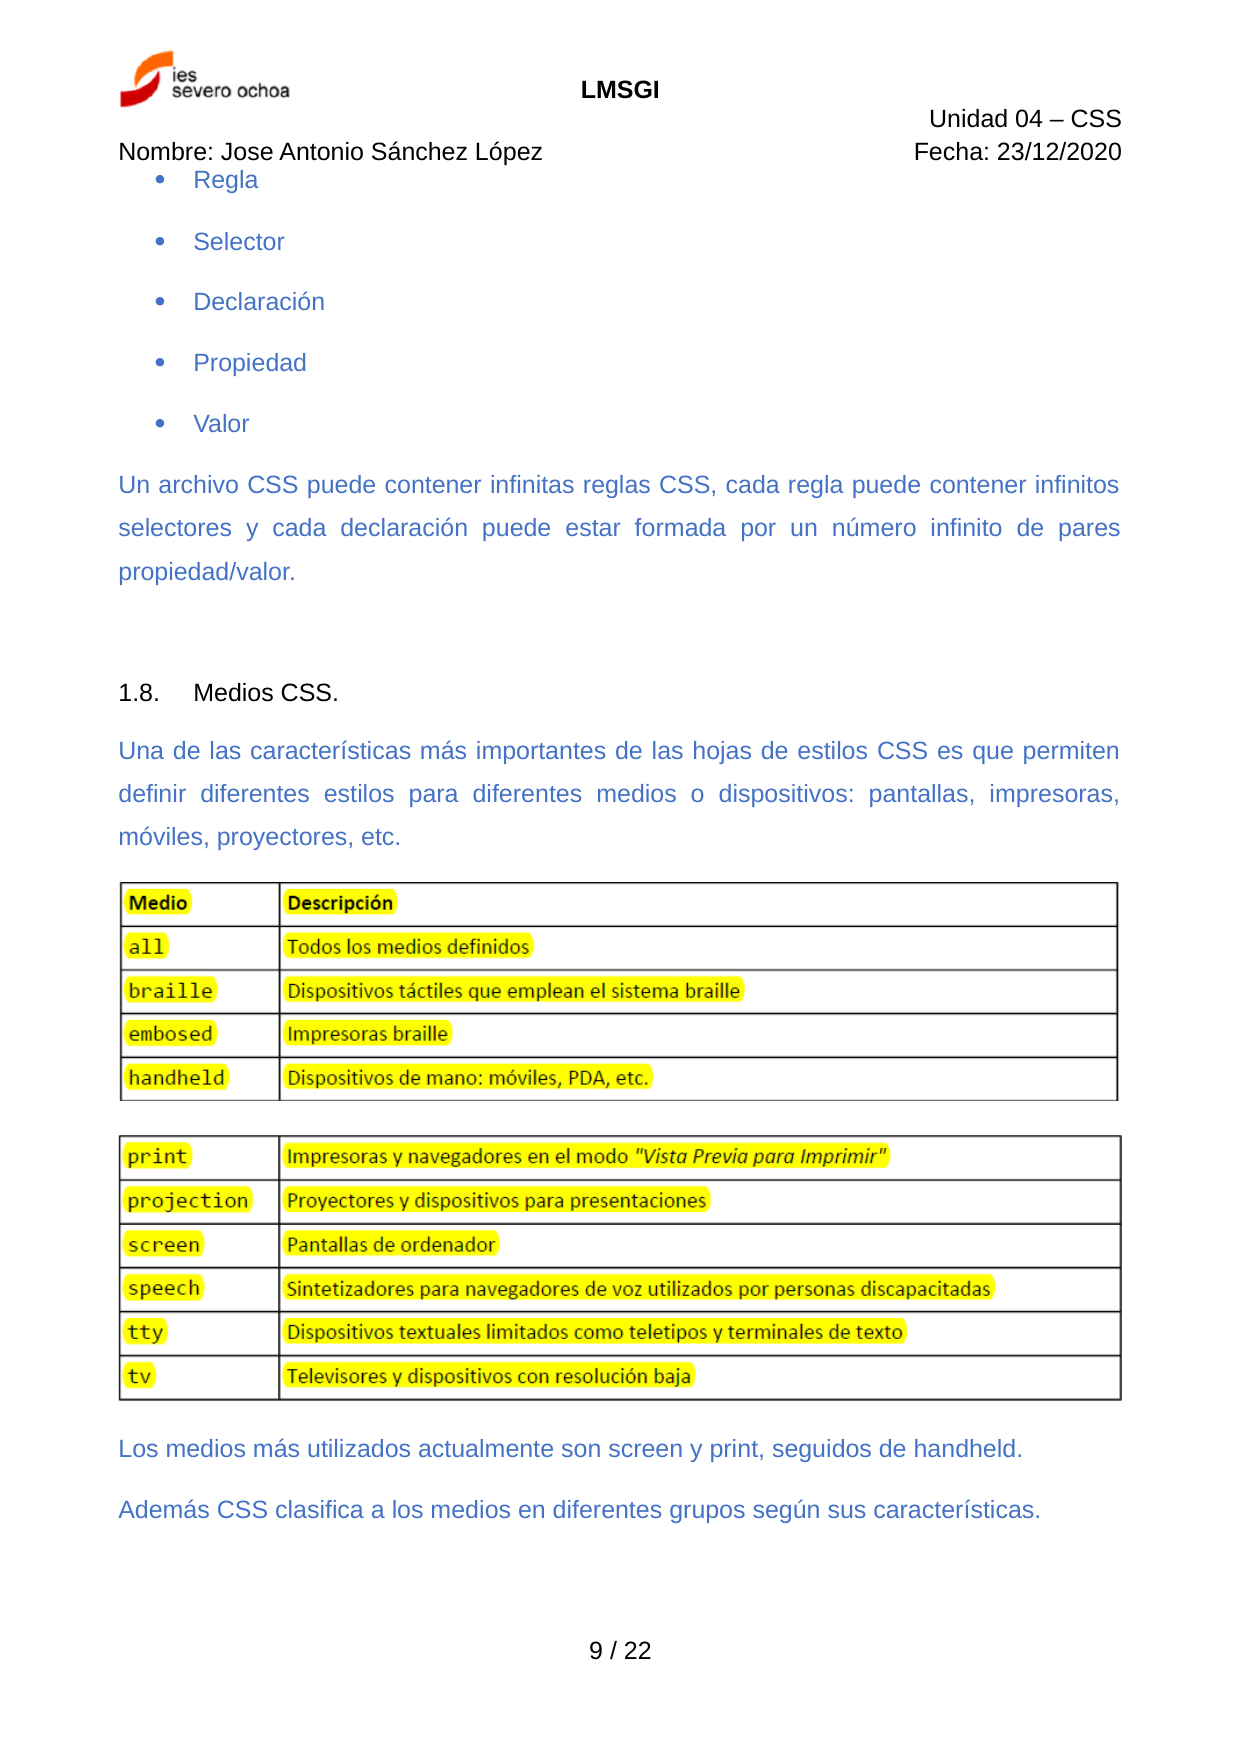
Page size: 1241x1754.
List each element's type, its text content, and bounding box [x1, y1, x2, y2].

text Los medios más utilizados actualmente son screen y print, seguidos de handheld. [118, 1434, 1122, 1463]
list Valor [156, 409, 1122, 438]
list Propiedad [156, 348, 1122, 377]
list Medios CSS. [118, 678, 1122, 707]
list Regla [156, 166, 1122, 194]
text Además CSS clasifica a los medios en diferentes grupos según sus características. [118, 1495, 1122, 1524]
text Un archivo CSS puede contener infinitas reglas CSS, cada regla puede contener infinitos selectores y cada declaración puede estar formada por un número infinito de pares propiedad/valor. [118, 470, 1122, 585]
list Selector [156, 226, 1122, 255]
text Una de las características más importantes de las hojas de estilos CSS es que permiten definir diferentes estilos para diferentes medios o dispositivos: pantallas, impresoras, móviles, proyectores, etc. [118, 736, 1122, 851]
list Declaración [156, 287, 1122, 316]
